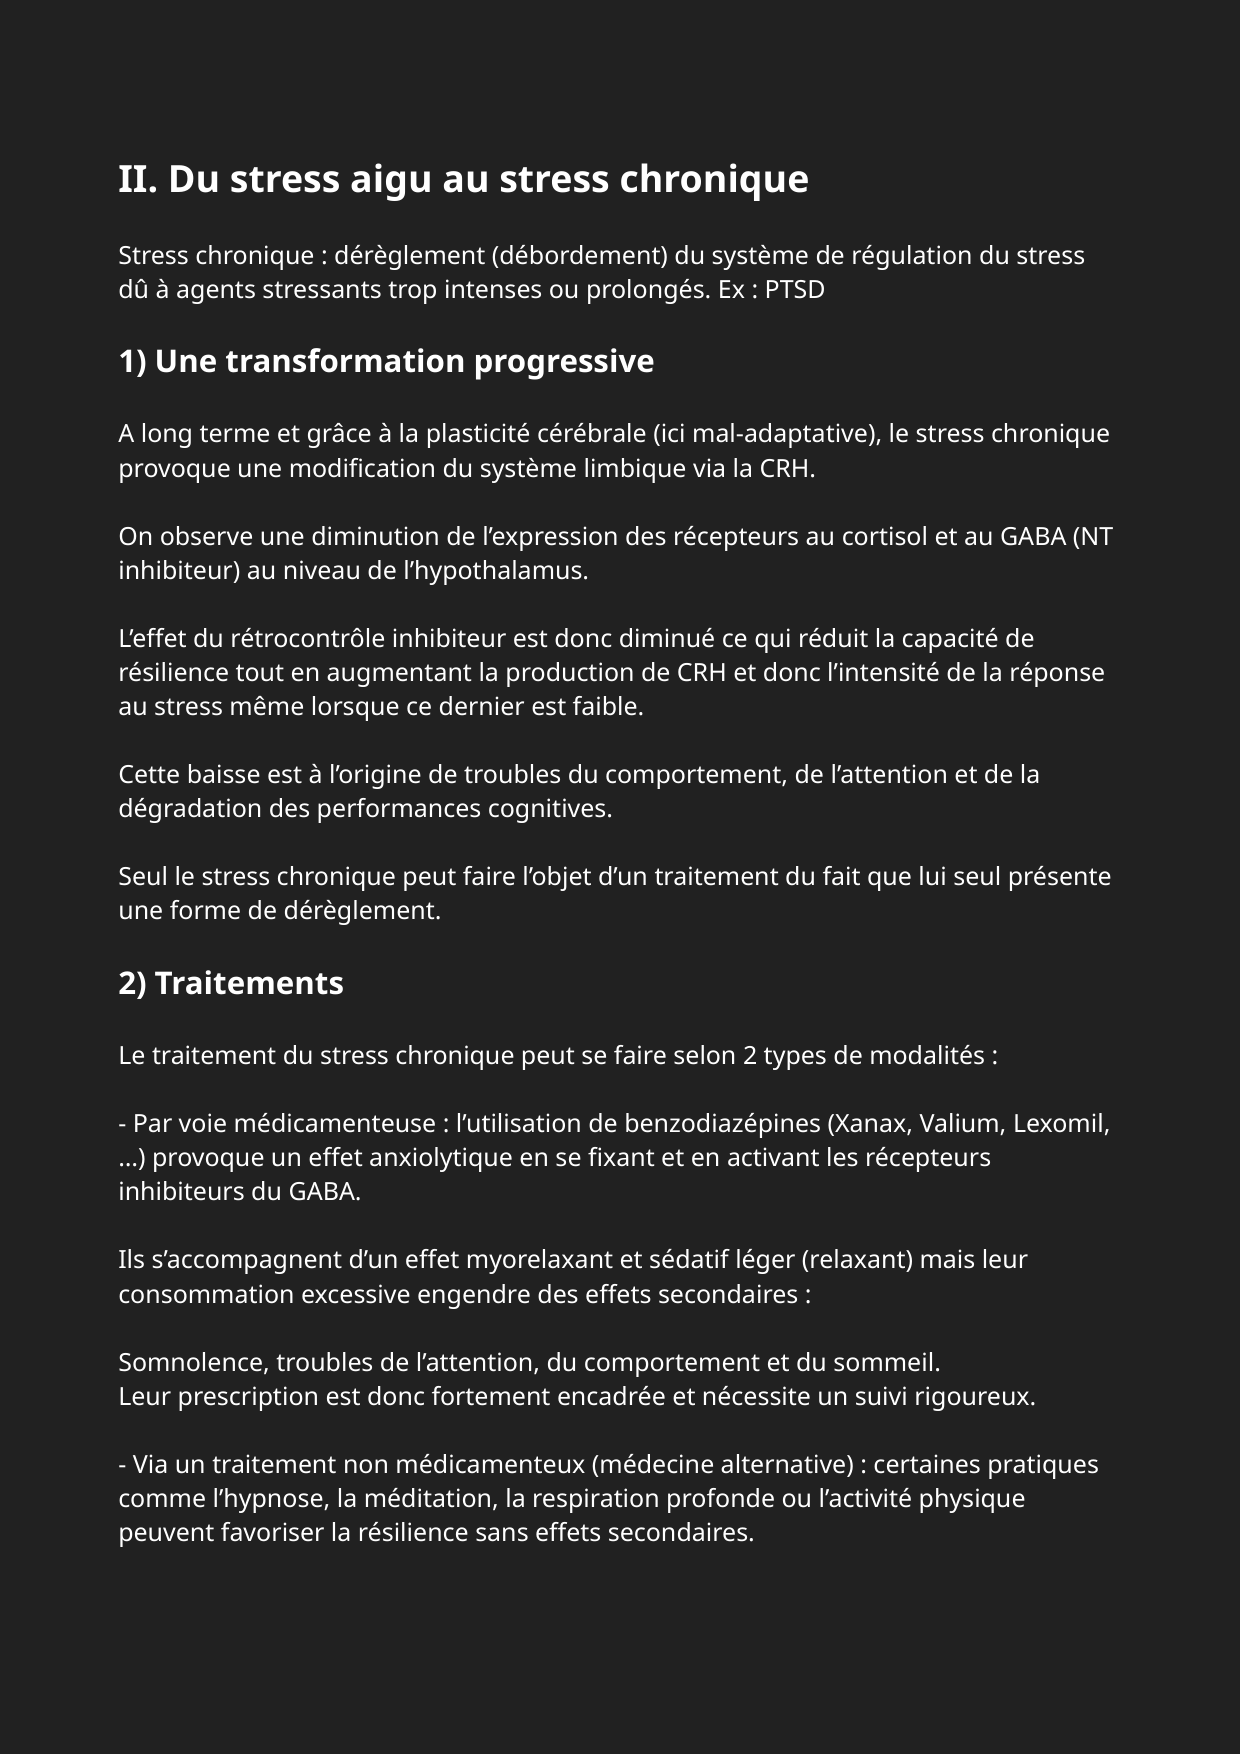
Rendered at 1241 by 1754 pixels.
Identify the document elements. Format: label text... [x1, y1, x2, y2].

text Seul le stress chronique peut faire l’objet d’un traitement du fait que lui seul présente une forme de dérèglement. [118, 859, 1122, 927]
text Ils s’accompagnent d’un effet myorelaxant et sédatif léger (relaxant) mais leur consommation excessive engendre des effets secondaires : [118, 1242, 1122, 1310]
text A long terme et grâce à la plasticité cérébrale (ici mal-adaptative), le stress chronique provoque une modification du système limbique via la CRH. [118, 416, 1122, 484]
text 2) Traitements [118, 961, 1122, 1004]
text - Via un traitement non médicamenteux (médecine alternative) : certaines pratiques comme l’hypnose, la méditation, la respiration profonde ou l’activité physique peuvent favoriser la résilience sans effets secondaires. [118, 1447, 1122, 1549]
text Somnolence, troubles de l’attention, du comportement et du sommeil. [118, 1344, 1122, 1378]
text - Par voie médicamenteuse : l’utilisation de benzodiazépines (Xanax, Valium, Lexomil, …) provoque un effet anxiolytique en se fixant et en activant les récepteurs inhibiteurs du GABA. [118, 1106, 1122, 1208]
text II. Du stress aigu au stress chronique [118, 152, 1122, 203]
text 1) Une transformation progressive [118, 339, 1122, 382]
text Le traitement du stress chronique peut se faire selon 2 types de modalités : [118, 1038, 1122, 1072]
text L’effet du rétrocontrôle inhibiteur est donc diminué ce qui réduit la capacité de résilience tout en augmentant la production de CRH et donc l’intensité de la réponse au stress même lorsque ce dernier est faible. [118, 621, 1122, 723]
text Cette baisse est à l’origine de troubles du comportement, de l’attention et de la dégradation des performances cognitives. [118, 757, 1122, 825]
text On observe une diminution de l’expression des récepteurs au cortisol et au GABA (NT inhibiteur) au niveau de l’hypothalamus. [118, 518, 1122, 586]
text Stress chronique : dérèglement (débordement) du système de régulation du stress dû à agents stressants trop intenses ou prolongés. Ex : PTSD [118, 237, 1122, 305]
text Leur prescription est donc fortement encadrée et nécessite un suivi rigoureux. [118, 1378, 1122, 1412]
